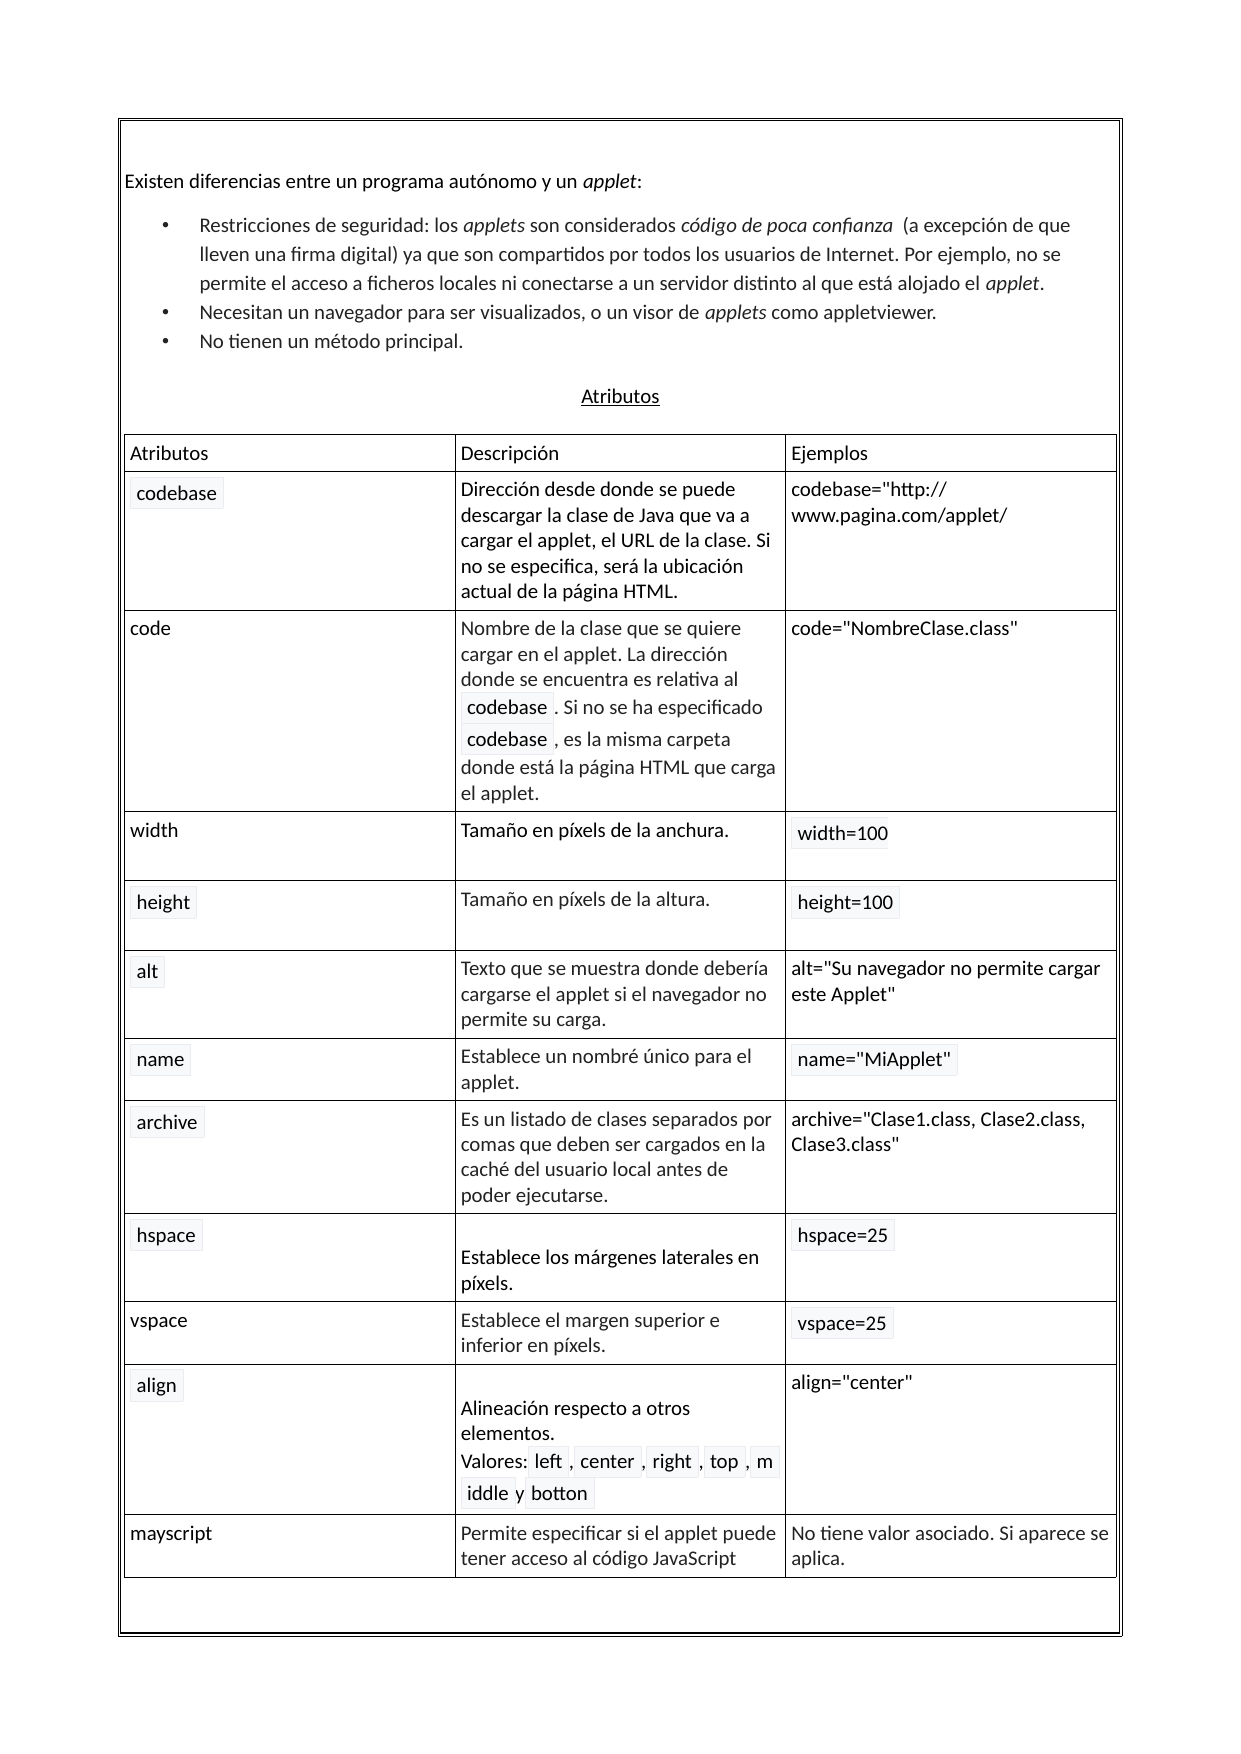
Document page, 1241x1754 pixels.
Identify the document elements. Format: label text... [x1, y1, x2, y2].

table_cell name="MiApplet" [786, 1039, 1116, 1100]
table_header Atributos [125, 435, 455, 471]
table_cell codebase="http://www.pagina.com/applet/ [786, 472, 1116, 609]
table_header Descripción [456, 435, 785, 471]
table_cell Es un listado de clases separados por comas que deben ser cargados en la caché del usuario local antes de poder ejecutarse. [456, 1101, 785, 1213]
table_cell alt [125, 951, 455, 1038]
table_cell vspace=25 [786, 1302, 1116, 1363]
table_cell codebase [125, 472, 455, 609]
table_cell mayscript [125, 1515, 455, 1577]
table_cell Nombre de la clase que se quiere cargar en el applet. La dirección donde se encuentra es relativa al codebase. Si no se ha especificado codebase, es la misma carpeta donde está la página HTML que carga el applet. [456, 611, 785, 811]
table_cell height=100 [786, 881, 1116, 950]
table_cell Tamaño en píxels de la anchura. [456, 812, 785, 880]
table_cell hspace [125, 1214, 455, 1301]
table_cell code [125, 611, 455, 811]
table_cell align="center" [786, 1365, 1116, 1514]
table_cell Establece los márgenes laterales en píxels. [456, 1214, 785, 1301]
table_cell alt="Su navegador no permite cargar este Applet" [786, 951, 1116, 1038]
table_cell Alineación respecto a otros elementos. Valores:left,center,right,top,middleybotton [456, 1365, 785, 1514]
table_cell name [125, 1039, 455, 1100]
table_cell hspace=25 [786, 1214, 1116, 1301]
list Necesitan un navegador para ser visualizados, o un visor de applets como appletviewer. [162, 299, 1116, 325]
table_cell Establece el margen superior e inferior en píxels. [456, 1302, 785, 1363]
table_cell code="NombreClase.class" [786, 611, 1116, 811]
table_cell Tamaño en píxels de la altura. [456, 881, 785, 950]
table_cell width [125, 812, 455, 880]
table_cell Dirección desde donde se puede descargar la clase de Java que va a cargar el applet, el URL de la clase. Si no se especifica, será la ubicación actual de la página HTML. [456, 472, 785, 609]
table_cell archive [125, 1101, 455, 1213]
table_cell vspace [125, 1302, 455, 1363]
list Restricciones de seguridad: los applets son considerados código de poca confianza (a excepción de que lleven una firma digital) ya que son compartidos por todos los usuarios de Internet. Por ejemplo, no se permite el acceso a ficheros locales ni conectarse a un servidor distinto al que está alojado el applet. [162, 212, 1116, 296]
table_cell No tiene valor asociado. Si aparece se aplica. [786, 1515, 1116, 1577]
table_cell Establece un nombré único para el applet. [456, 1039, 785, 1100]
table_header Ejemplos [786, 435, 1116, 471]
table_cell Texto que se muestra donde debería cargarse el applet si el navegador no permite su carga. [456, 951, 785, 1038]
table_cell width=100 [786, 812, 1116, 880]
text Existen diferencias entre un programa autónomo y un applet: [124, 168, 1116, 193]
table_cell Permite especificar si el applet puede tener acceso al código JavaScript [456, 1515, 785, 1577]
table_cell archive="Clase1.class, Clase2.class, Clase3.class" [786, 1101, 1116, 1213]
text Atributos [124, 383, 1116, 408]
table_cell height [125, 881, 455, 950]
list No tienen un método principal. [162, 328, 1116, 354]
table_cell align [125, 1365, 455, 1514]
